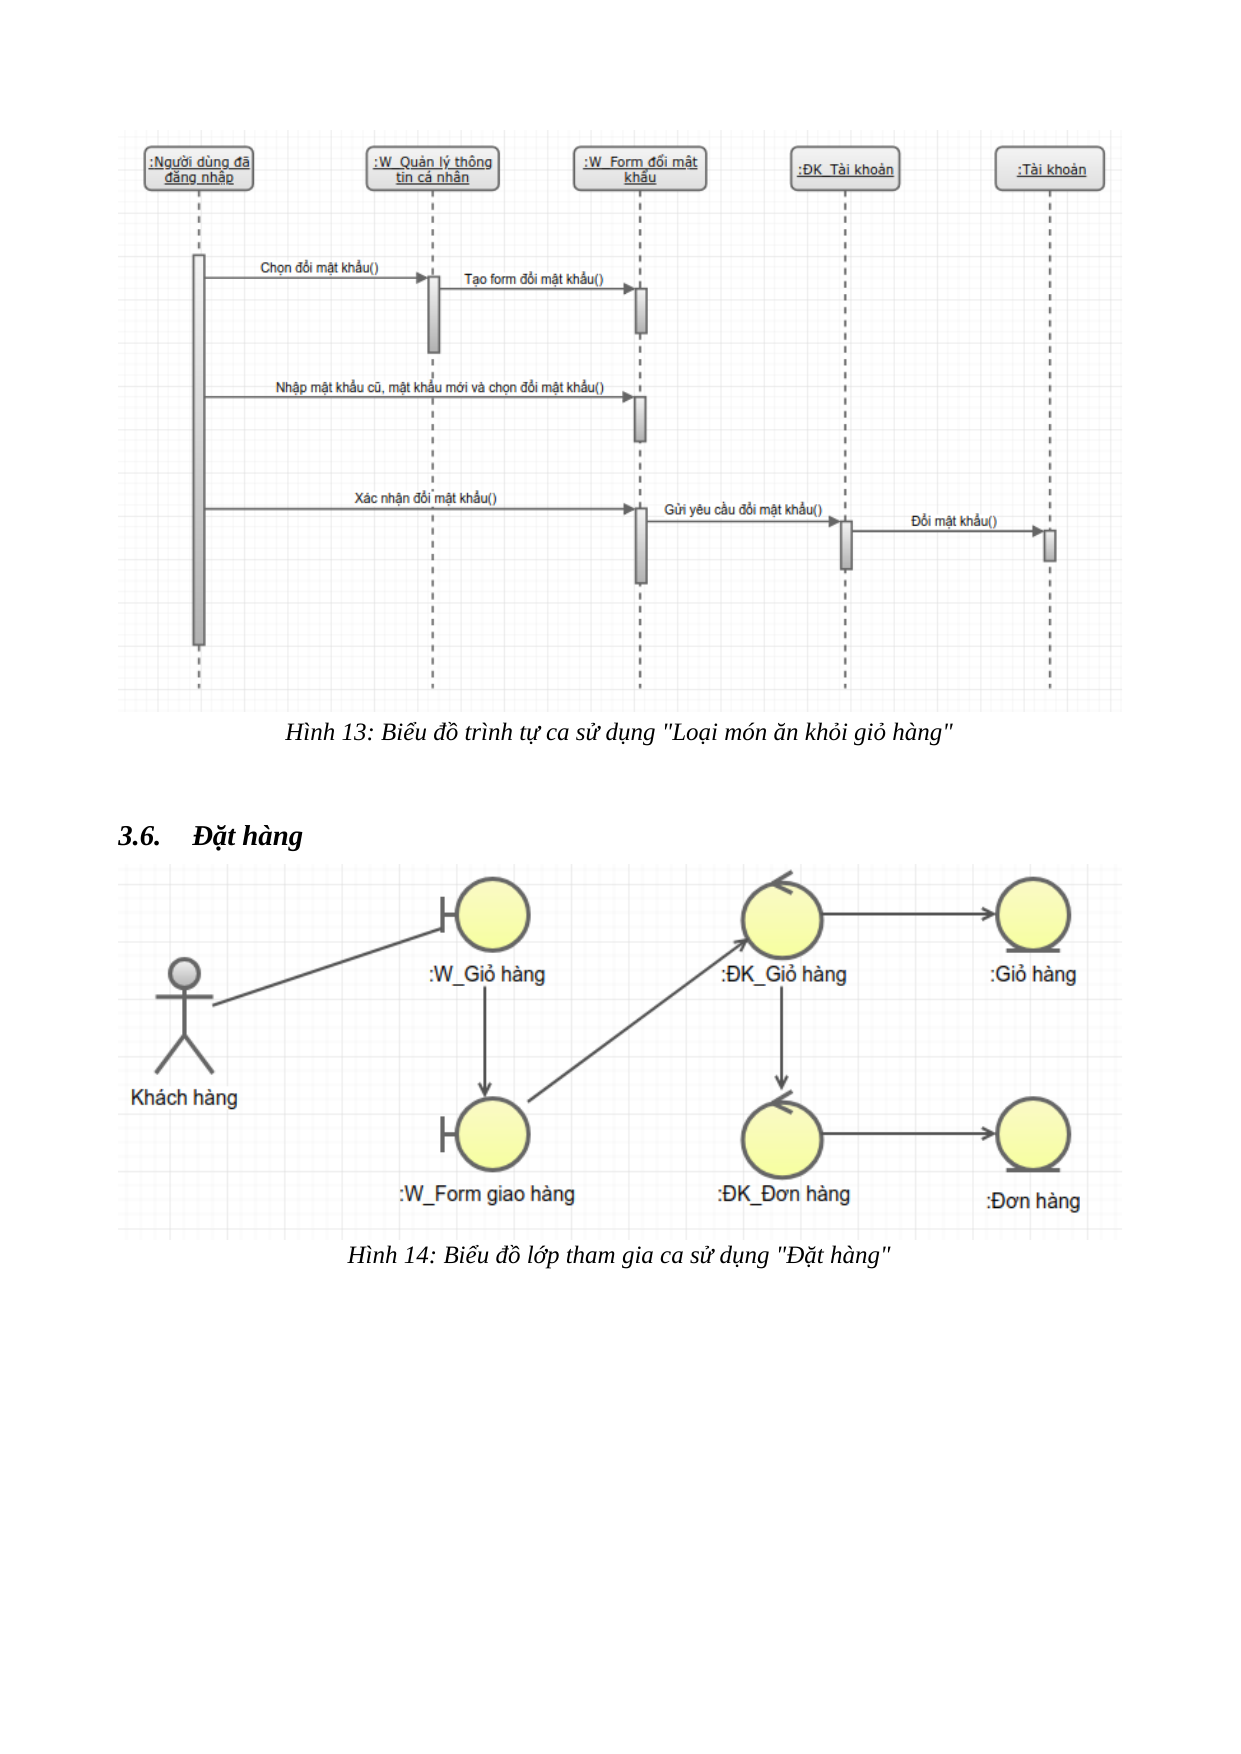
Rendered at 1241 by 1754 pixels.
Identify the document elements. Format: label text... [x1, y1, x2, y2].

text Hình 14: Biểu đồ lớp tham gia ca sử dụng "Đặt hàng" [118, 1240, 1122, 1268]
text Hình 13: Biểu đồ trình tự ca sử dụng "Loại món ăn khỏi giỏ hàng" [118, 712, 1122, 746]
picture [118, 130, 1123, 712]
subtitle Đặt hàng [118, 819, 1122, 852]
picture [118, 864, 1123, 1240]
